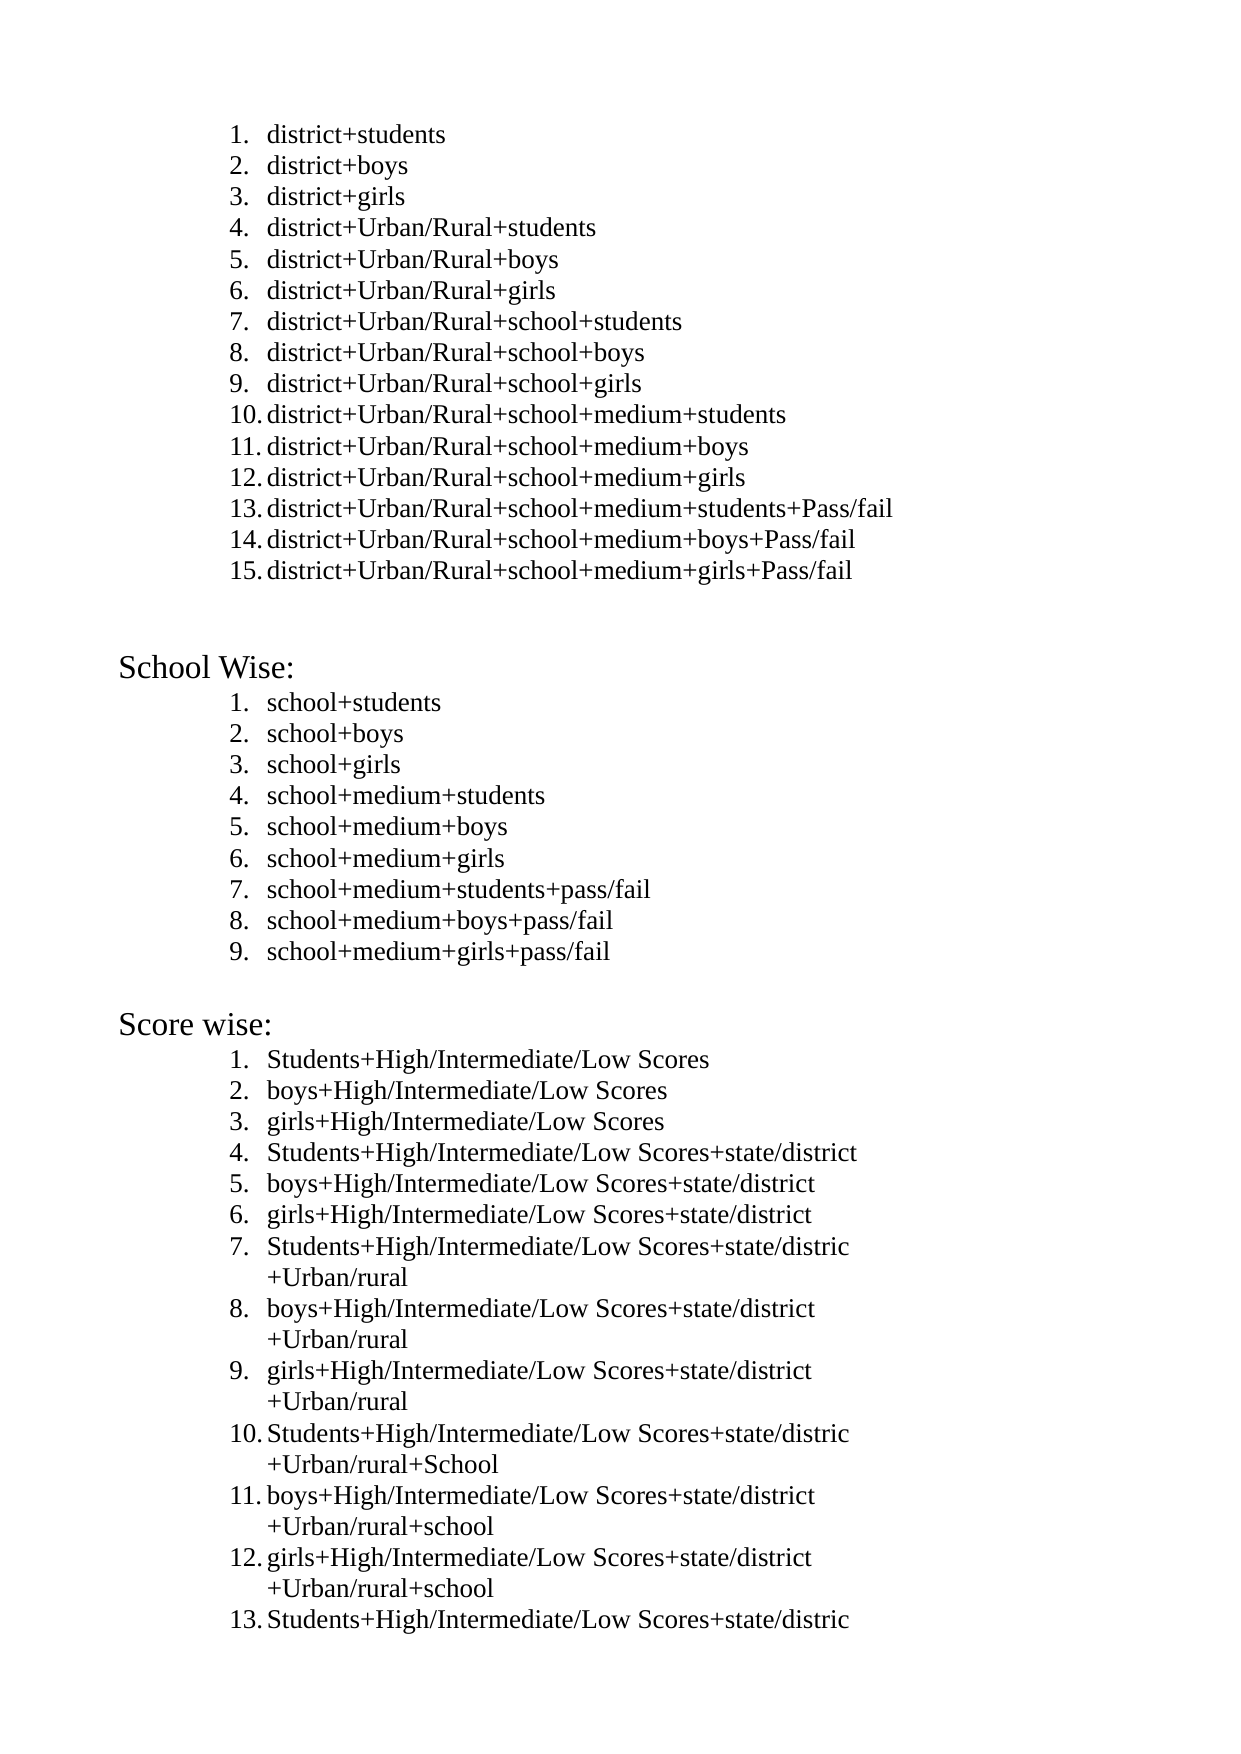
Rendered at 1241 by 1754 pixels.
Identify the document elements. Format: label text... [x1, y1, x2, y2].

list girls+High/Intermediate/Low Scores+state/district [229, 1354, 1122, 1386]
list district+Urban/Rural+school+medium+girls [229, 461, 1122, 492]
list district+Urban/Rural+school+medium+boys+Pass/fail [229, 523, 1122, 554]
list district+Urban/Rural+school+medium+students+Pass/fail [229, 492, 1122, 523]
list +Urban/rural [229, 1386, 1122, 1417]
text School Wise: [118, 648, 1122, 686]
list district+Urban/Rural+school+medium+students [229, 398, 1122, 429]
list district+Urban/Rural+school+students [229, 305, 1122, 336]
list district+Urban/Rural+students [229, 212, 1122, 243]
list school+medium+girls+pass/fail [229, 935, 1122, 966]
list school+medium+girls [229, 842, 1122, 873]
list Students+High/Intermediate/Low Scores+state/distric [229, 1417, 1122, 1448]
list boys+High/Intermediate/Low Scores+state/district [229, 1167, 1122, 1199]
list school+medium+students [229, 779, 1122, 811]
list +Urban/rural [229, 1261, 1122, 1292]
list district+Urban/Rural+boys [229, 243, 1122, 274]
list boys+High/Intermediate/Low Scores+state/district [229, 1479, 1122, 1510]
list district+Urban/Rural+school+girls [229, 367, 1122, 398]
list Students+High/Intermediate/Low Scores+state/district [229, 1136, 1122, 1167]
list +Urban/rural+School [229, 1448, 1122, 1479]
list district+boys [229, 149, 1122, 180]
list girls+High/Intermediate/Low Scores [229, 1105, 1122, 1136]
list girls+High/Intermediate/Low Scores+state/district [229, 1199, 1122, 1230]
list boys+High/Intermediate/Low Scores [229, 1074, 1122, 1105]
list district+Urban/Rural+girls [229, 274, 1122, 305]
list girls+High/Intermediate/Low Scores+state/district [229, 1541, 1122, 1572]
list district+Urban/Rural+school+medium+girls+Pass/fail [229, 554, 1122, 585]
text Score wise: [118, 1004, 1122, 1043]
list +Urban/rural+school [229, 1572, 1122, 1603]
list district+girls [229, 180, 1122, 212]
list district+Urban/Rural+school+boys [229, 336, 1122, 367]
list district+students [229, 118, 1122, 149]
list school+girls [229, 748, 1122, 779]
list school+students [229, 686, 1122, 717]
list school+boys [229, 717, 1122, 748]
list school+medium+students+pass/fail [229, 873, 1122, 904]
list school+medium+boys [229, 811, 1122, 842]
list school+medium+boys+pass/fail [229, 904, 1122, 935]
list Students+High/Intermediate/Low Scores+state/distric [229, 1230, 1122, 1261]
list +Urban/rural+school [229, 1510, 1122, 1541]
list Students+High/Intermediate/Low Scores+state/distric [229, 1603, 1122, 1635]
list +Urban/rural [229, 1323, 1122, 1354]
list boys+High/Intermediate/Low Scores+state/district [229, 1292, 1122, 1323]
list Students+High/Intermediate/Low Scores [229, 1043, 1122, 1074]
list district+Urban/Rural+school+medium+boys [229, 429, 1122, 461]
